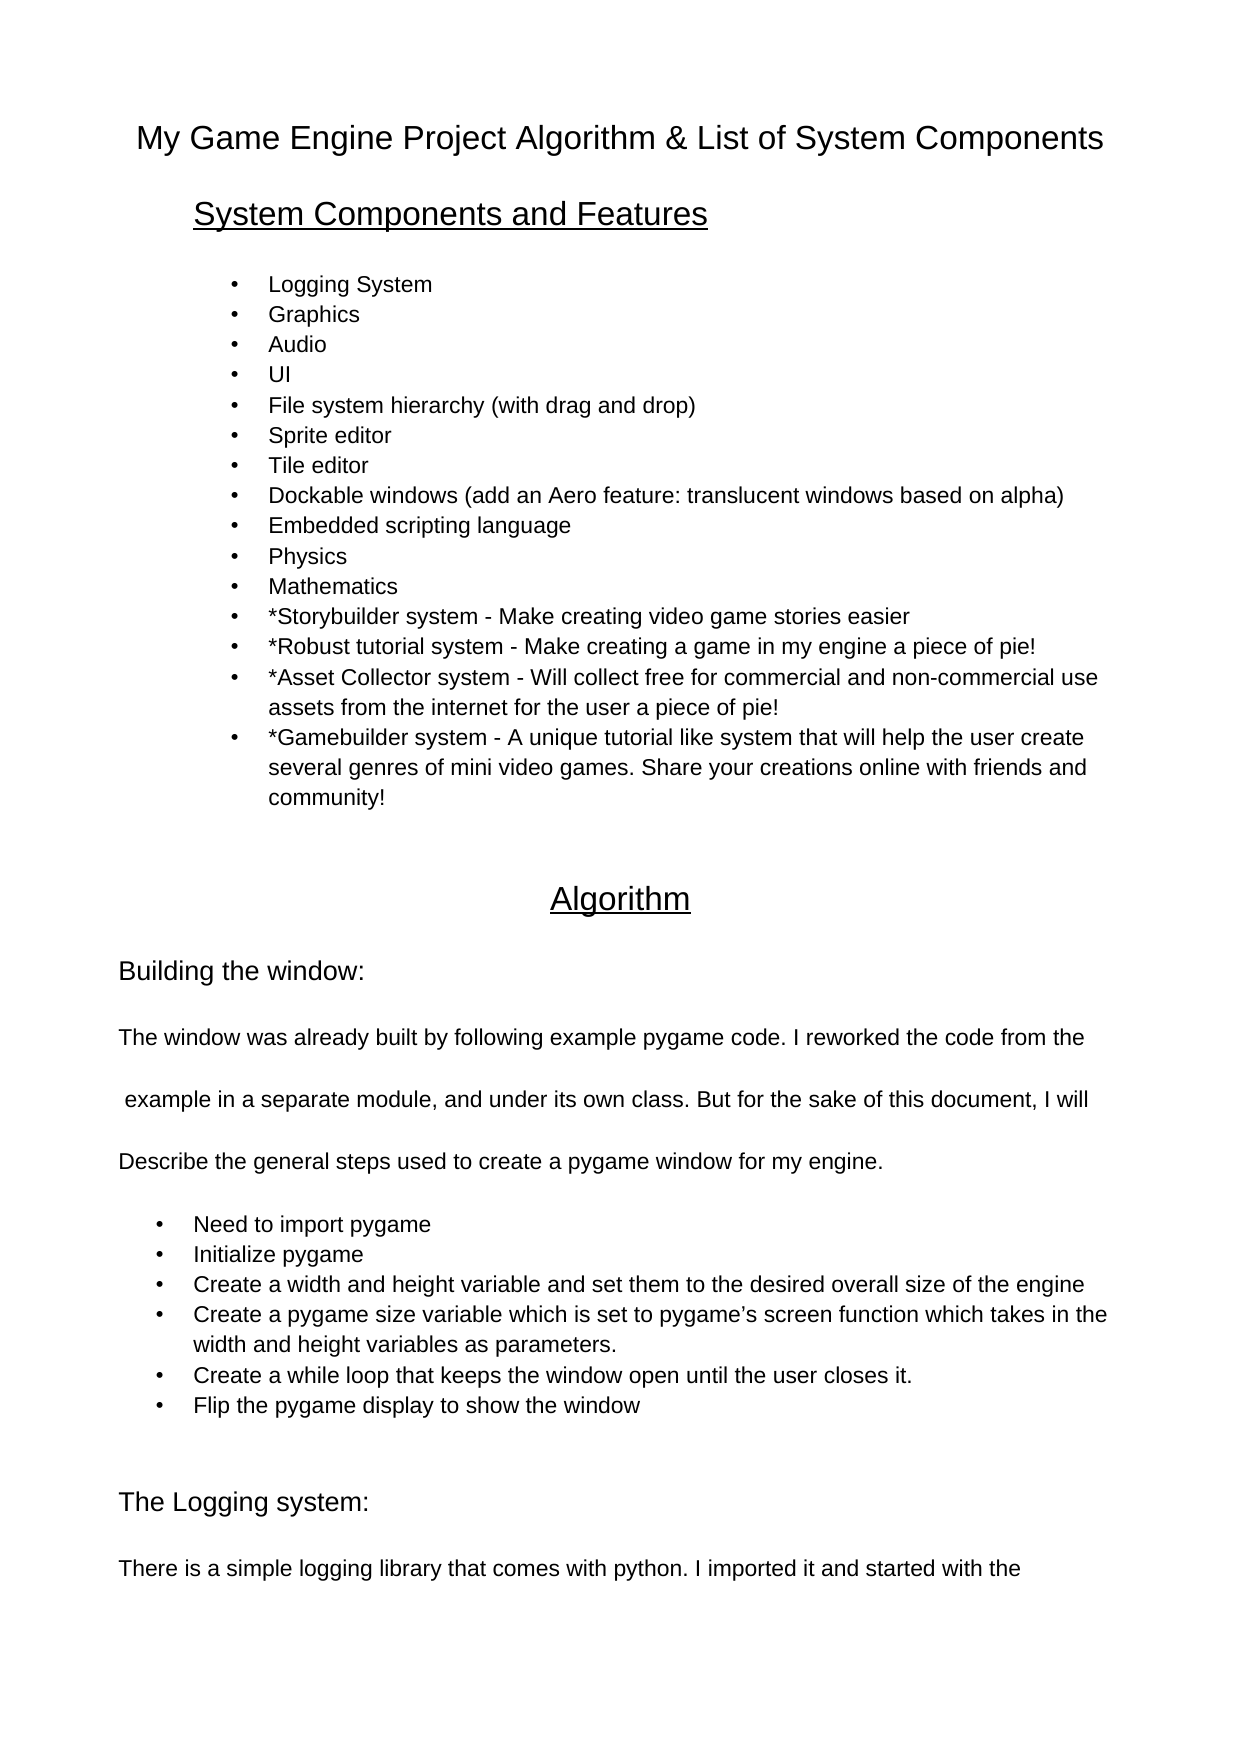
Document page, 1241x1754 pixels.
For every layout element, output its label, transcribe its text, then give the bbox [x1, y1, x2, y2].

text example in a separate module, and under its own class. But for the sake of this document, I will [118, 1086, 1122, 1112]
text My Game Engine Project Algorithm & List of System Components [118, 118, 1122, 157]
list Sprite editor [231, 422, 1122, 448]
list Need to import pygame [156, 1211, 1122, 1237]
list Logging System [231, 271, 1122, 297]
text System Components and Features [193, 194, 1122, 233]
text The Logging system: [118, 1486, 1122, 1518]
text There is a simple logging library that comes with python. I imported it and started with the [118, 1554, 1122, 1581]
list *Asset Collector system - Will collect free for commercial and non-commercial use assets from the internet for the user a piece of pie! [231, 663, 1122, 720]
list Mathematics [231, 573, 1122, 599]
list *Robust tutorial system - Make creating a game in my engine a piece of pie! [231, 633, 1122, 660]
list Initialize pygame [156, 1241, 1122, 1267]
list Tile editor [231, 452, 1122, 478]
list *Gamebuilder system - A unique tutorial like system that will help the user create several genres of mini video games. Share your creations online with friends and community! [231, 724, 1122, 811]
list Embedded scripting language [231, 512, 1122, 539]
list Flip the pygame display to show the window [156, 1392, 1122, 1418]
list Dockable windows (add an Aero feature: translucent windows based on alpha) [231, 482, 1122, 509]
list Create a pygame size variable which is set to pygame’s screen function which takes in the width and height variables as parameters. [156, 1301, 1122, 1358]
list Graphics [231, 301, 1122, 327]
text Describe the general steps used to create a pygame window for my engine. [118, 1148, 1122, 1174]
list Create a width and height variable and set them to the desired overall size of the engine [156, 1271, 1122, 1297]
list File system hierarchy (with drag and drop) [231, 392, 1122, 418]
list Create a while loop that keeps the window open until the user closes it. [156, 1362, 1122, 1388]
text Algorithm [118, 879, 1122, 917]
text The window was already built by following example pygame code. I reworked the code from the [118, 1023, 1122, 1050]
list Audio [231, 331, 1122, 358]
list *Storybuilder system - Make creating video game stories easier [231, 603, 1122, 629]
list Physics [231, 543, 1122, 569]
list UI [231, 361, 1122, 388]
text Building the window: [118, 955, 1122, 987]
